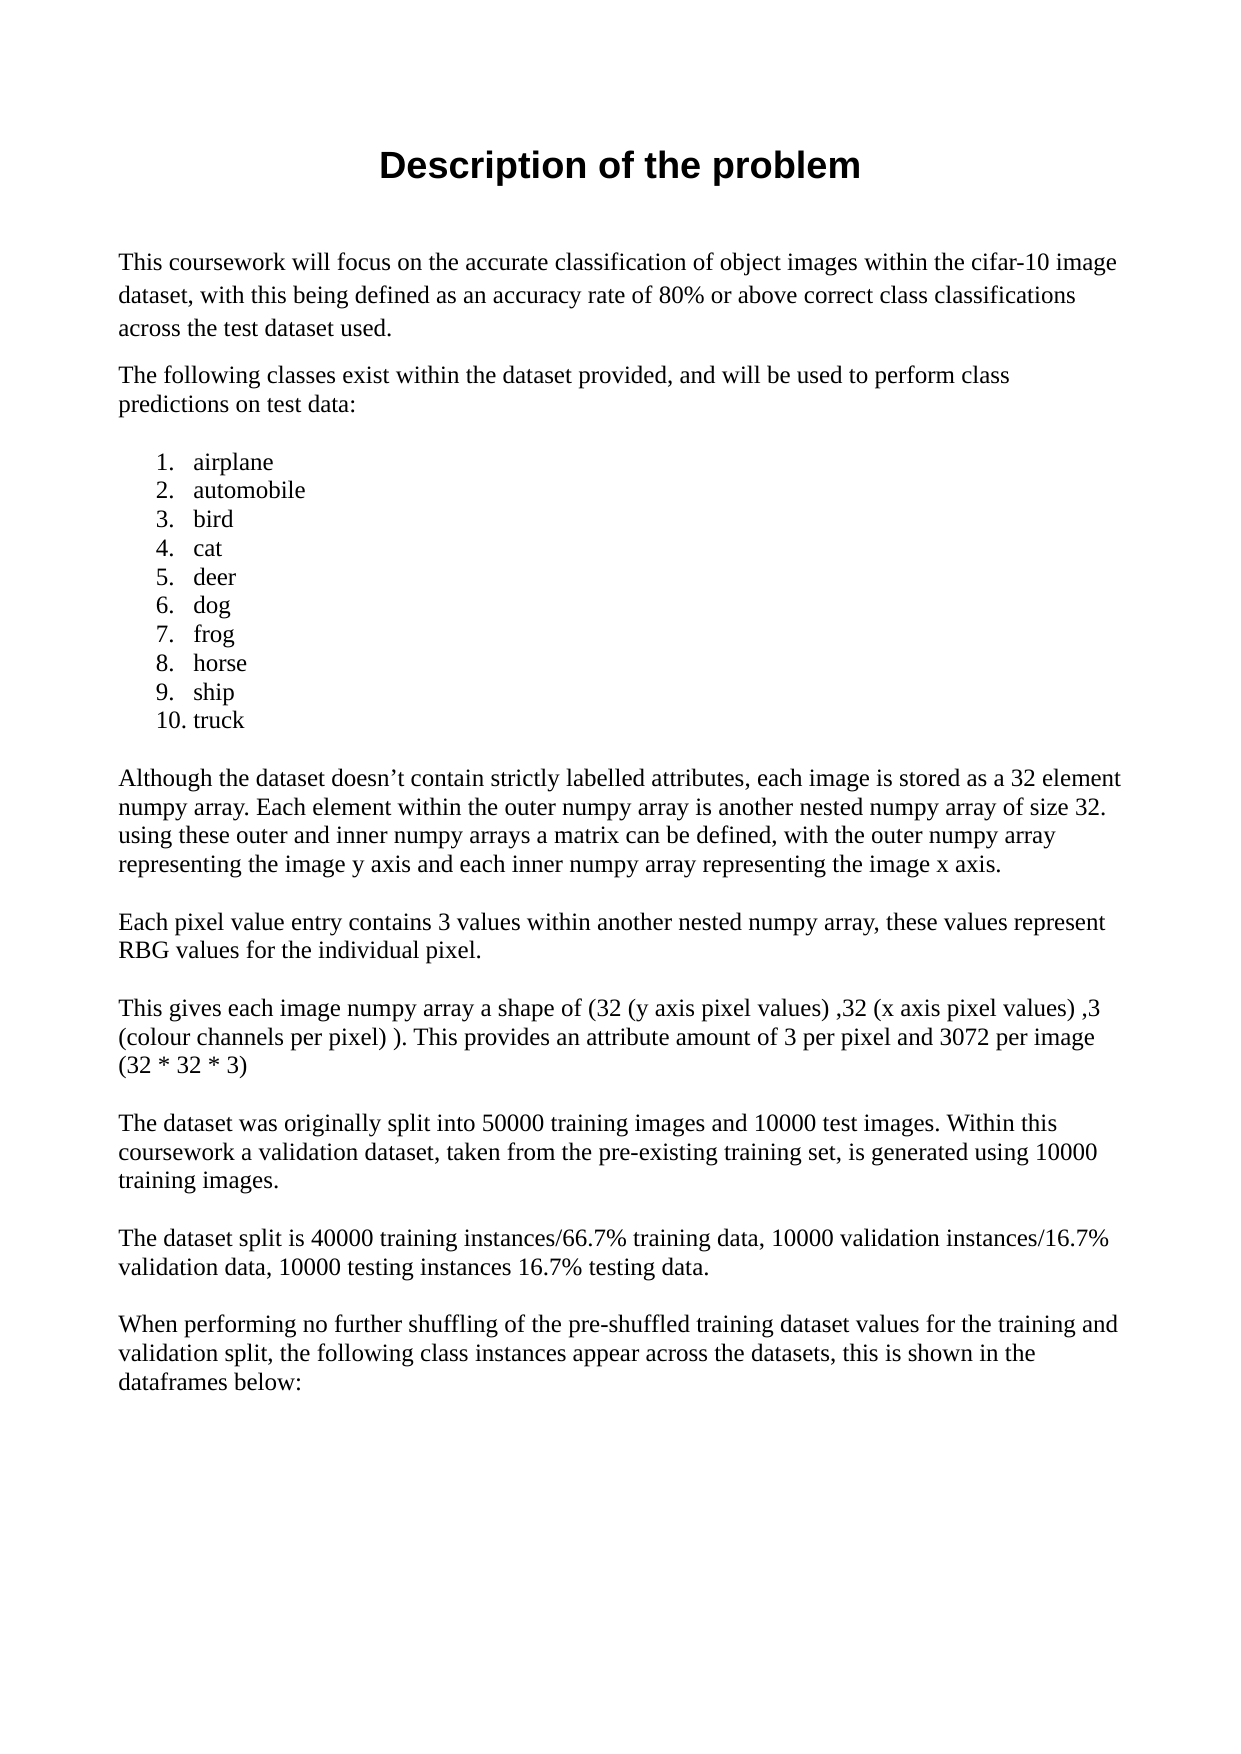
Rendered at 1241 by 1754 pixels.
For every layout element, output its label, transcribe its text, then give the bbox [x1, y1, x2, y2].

text The following classes exist within the dataset provided, and will be used to perform class predictions on test data: [118, 361, 1122, 418]
list automobile [156, 476, 1122, 504]
list cat [156, 533, 1122, 562]
subtitle Description of the problem [118, 143, 1122, 187]
list ship [156, 677, 1122, 706]
list truck [156, 706, 1122, 734]
list horse [156, 648, 1122, 677]
text When performing no further shuffling of the pre-shuffled training dataset values for the training and validation split, the following class instances appear across the datasets, this is shown in the dataframes below: [118, 1309, 1122, 1396]
text Each pixel value entry contains 3 values within another nested numpy array, these values represent RBG values for the individual pixel. [118, 907, 1122, 964]
list bird [156, 504, 1122, 533]
text The dataset split is 40000 training instances/66.7% training data, 10000 validation instances/16.7% validation data, 10000 testing instances 16.7% testing data. [118, 1223, 1122, 1281]
list frog [156, 619, 1122, 648]
text Although the dataset doesn’t contain strictly labelled attributes, each image is stored as a 32 element numpy array. Each element within the outer numpy array is another nested numpy array of size 32. using these outer and inner numpy arrays a matrix can be defined, with the outer numpy array representing the image y axis and each inner numpy array representing the image x axis. [118, 763, 1122, 878]
text The dataset was originally split into 50000 training images and 10000 test images. Within this coursework a validation dataset, taken from the pre-existing training set, is generated using 10000 training images. [118, 1108, 1122, 1194]
list deer [156, 562, 1122, 591]
text This gives each image numpy array a shape of (32 (y axis pixel values) ,32 (x axis pixel values) ,3 (colour channels per pixel) ). This provides an attribute amount of 3 per pixel and 3072 per image (32 * 32 * 3) [118, 993, 1122, 1079]
list airplane [156, 447, 1122, 476]
text This coursework will focus on the accurate classification of object images within the cifar-10 image dataset, with this being defined as an accuracy rate of 80% or above correct class classifications across the test dataset used. [118, 247, 1122, 342]
list dog [156, 591, 1122, 619]
